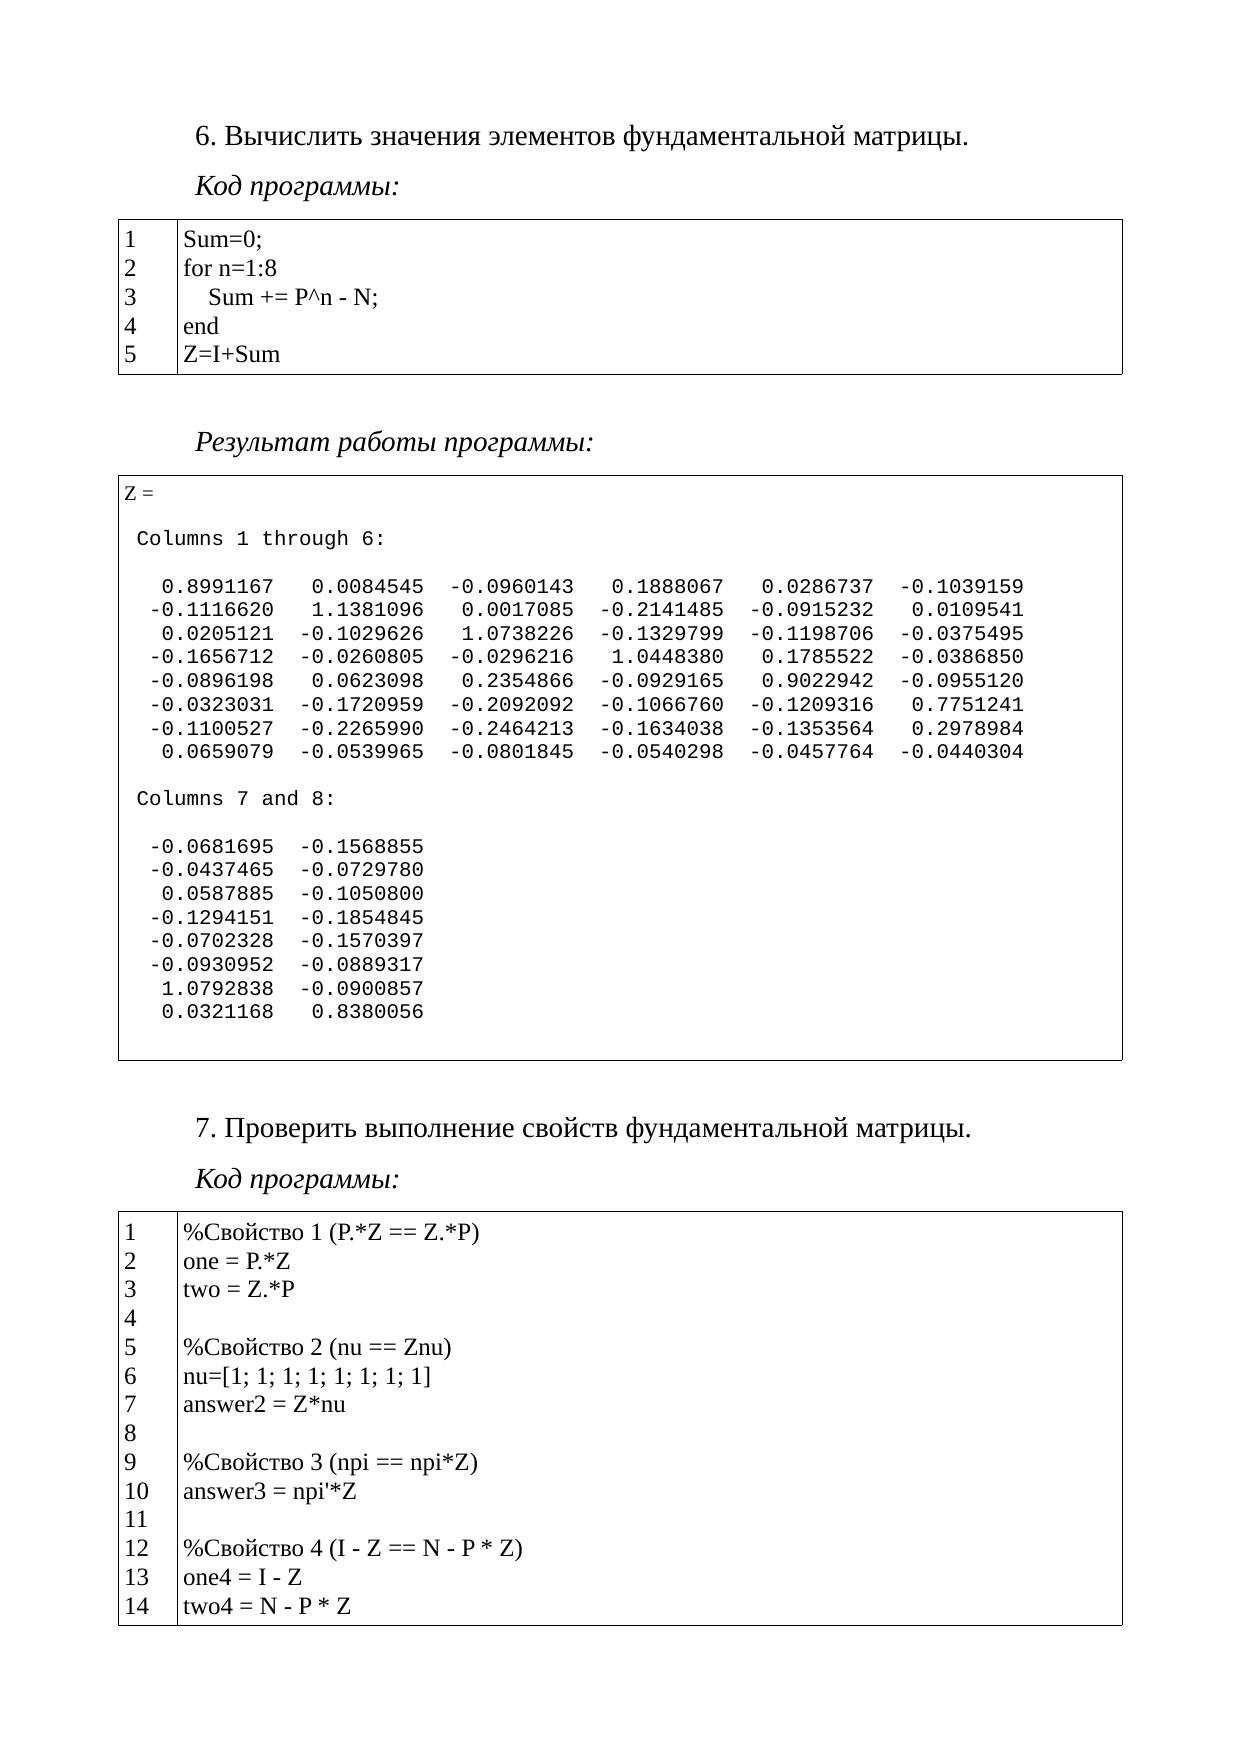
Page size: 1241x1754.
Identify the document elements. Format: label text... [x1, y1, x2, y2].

text 6. Вычислить значения элементов фундаментальной матрицы. [118, 118, 1122, 152]
table_header 1 2 3 4 5 6 7 8 9 10 11 12 13 14 [119, 1212, 177, 1625]
text Код программы: [118, 168, 1122, 202]
table_header 1 2 3 4 5 [119, 220, 177, 374]
table_header %Свойство 1 (P.*Z == Z.*P) one = P.*Z two = Z.*P %Свойство 2 (nu == Znu) nu=[1; 1; 1; 1; 1; 1; 1; 1] answer2 = Z*nu %Свойство 3 (npi == npi*Z) answer3 = npi'*Z %Свойство 4 (I - Z == N - P * Z) one4 = I - Z two4 = N - P * Z [178, 1212, 1122, 1625]
table_header Sum=0; for n=1:8 Sum += P^n - N; end Z=I+Sum [178, 220, 1122, 374]
table_header Z = Columns 1 through 6: 0.8991167 0.0084545 -0.0960143 0.1888067 0.0286737 -0.1039159 -0.1116620 1.1381096 0.0017085 -0.2141485 -0.0915232 0.0109541 0.0205121 -0.1029626 1.0738226 -0.1329799 -0.1198706 -0.0375495 -0.1656712 -0.0260805 -0.0296216 1.0448380 0.1785522 -0.0386850 -0.0896198 0.0623098 0.2354866 -0.0929165 0.9022942 -0.0955120 -0.0323031 -0.1720959 -0.2092092 -0.1066760 -0.1209316 0.7751241 -0.1100527 -0.2265990 -0.2464213 -0.1634038 -0.1353564 0.2978984 0.0659079 -0.0539965 -0.0801845 -0.0540298 -0.0457764 -0.0440304 Columns 7 and 8: -0.0681695 -0.1568855 -0.0437465 -0.0729780 0.0587885 -0.1050800 -0.1294151 -0.1854845 -0.0702328 -0.1570397 -0.0930952 -0.0889317 1.0792838 -0.0900857 0.0321168 0.8380056 [119, 476, 1122, 1060]
text 7. Проверить выполнение свойств фундаментальной матрицы. [118, 1111, 1122, 1144]
text Результат работы программы: [118, 424, 1122, 458]
text Код программы: [118, 1161, 1122, 1194]
